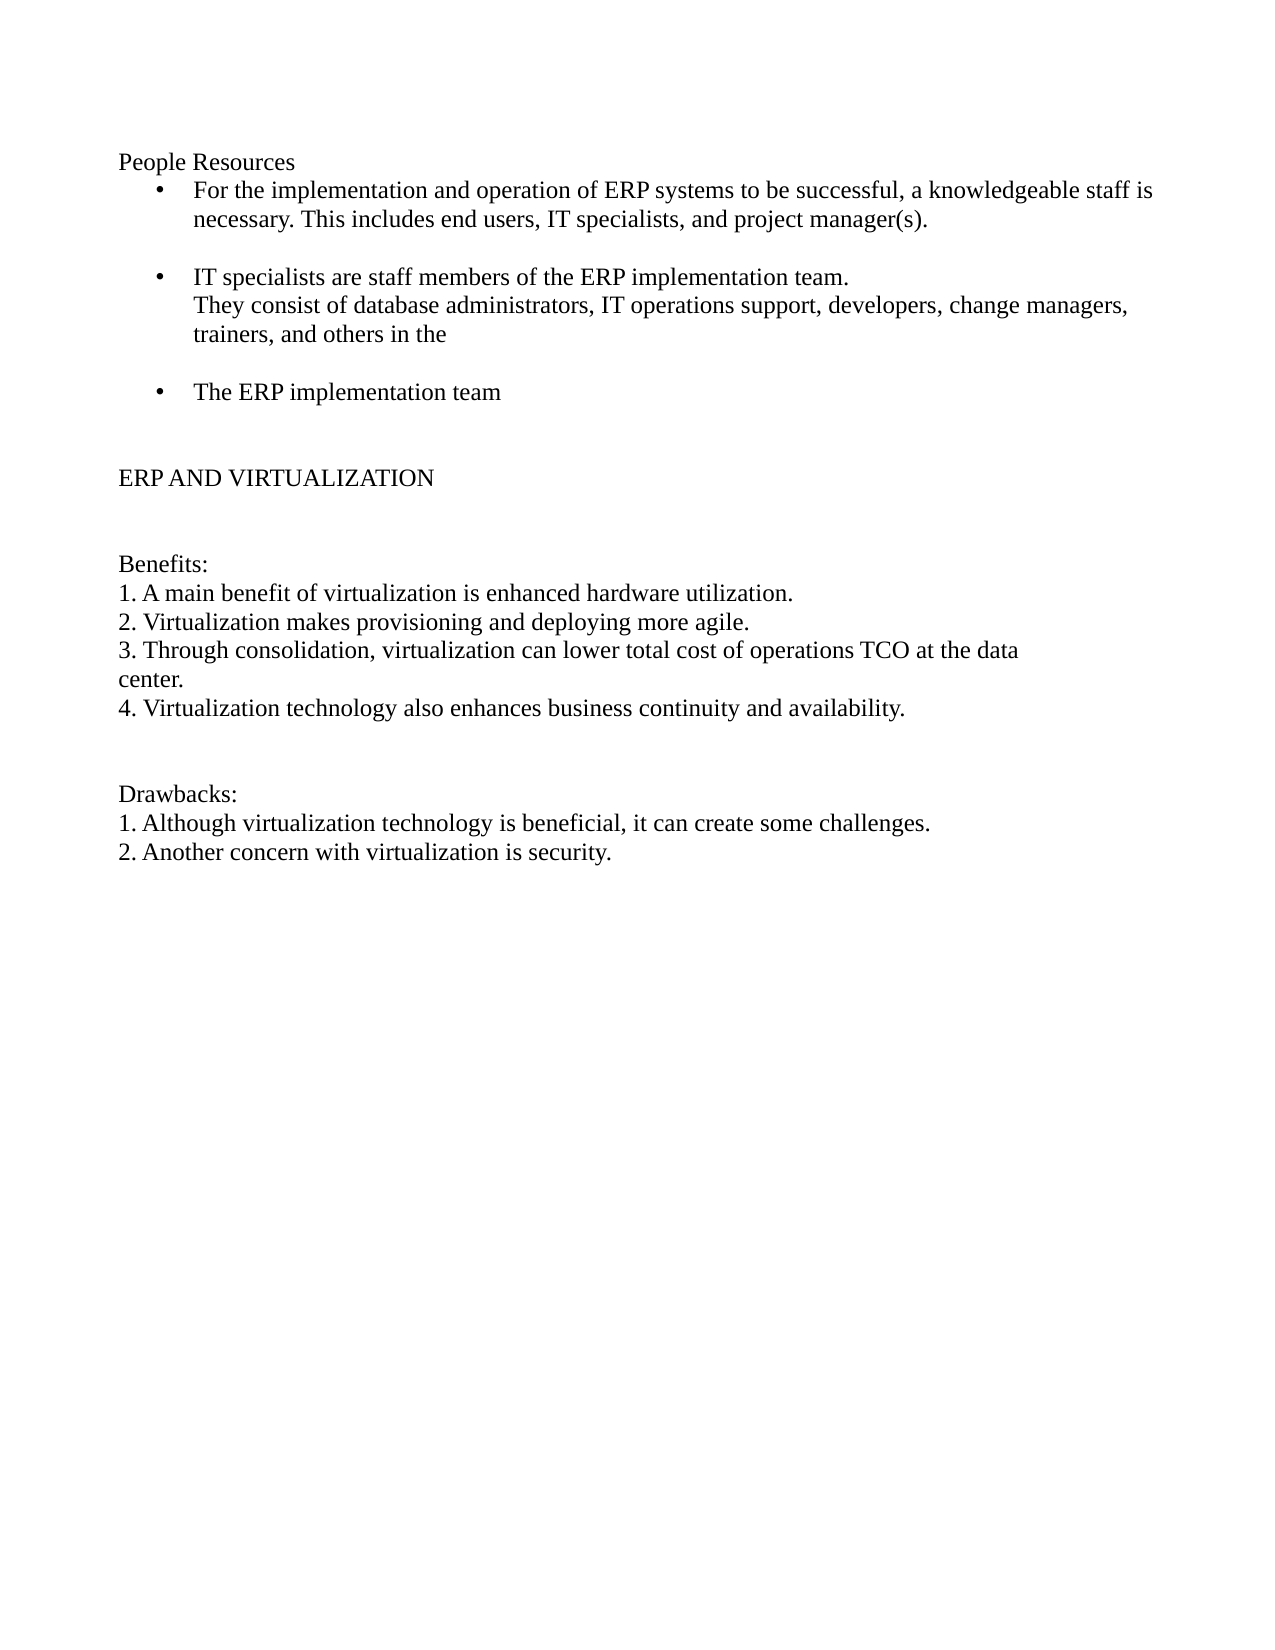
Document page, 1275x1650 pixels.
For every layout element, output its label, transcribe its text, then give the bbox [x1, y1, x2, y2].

text 1. A main benefit of virtualization is enhanced hardware utilization. [118, 578, 1157, 607]
text 2. Another concern with virtualization is security. [118, 837, 1157, 866]
list For the implementation and operation of ERP systems to be successful, a knowledgeable staff is [156, 176, 1157, 204]
text 1. Although virtualization technology is beneficial, it can create some challenges. [118, 808, 1157, 837]
list The ERP implementation team [156, 377, 1157, 406]
text Drawbacks: [118, 779, 1157, 808]
text People Resources [118, 147, 1157, 176]
list IT specialists are staff members of the ERP implementation team. [156, 262, 1157, 291]
list necessary. This includes end users, IT specialists, and project manager(s). [156, 204, 1157, 233]
text Benefits: [118, 549, 1157, 578]
text center. [118, 664, 1157, 693]
list They consist of database administrators, IT operations support, developers, change managers, trainers, and others in the [156, 291, 1157, 348]
text 2. Virtualization makes provisioning and deploying more agile. [118, 607, 1157, 636]
text 4. Virtualization technology also enhances business continuity and availability. [118, 693, 1157, 722]
text 3. Through consolidation, virtualization can lower total cost of operations TCO at the data [118, 636, 1157, 664]
text ERP AND VIRTUALIZATION [118, 463, 1157, 492]
